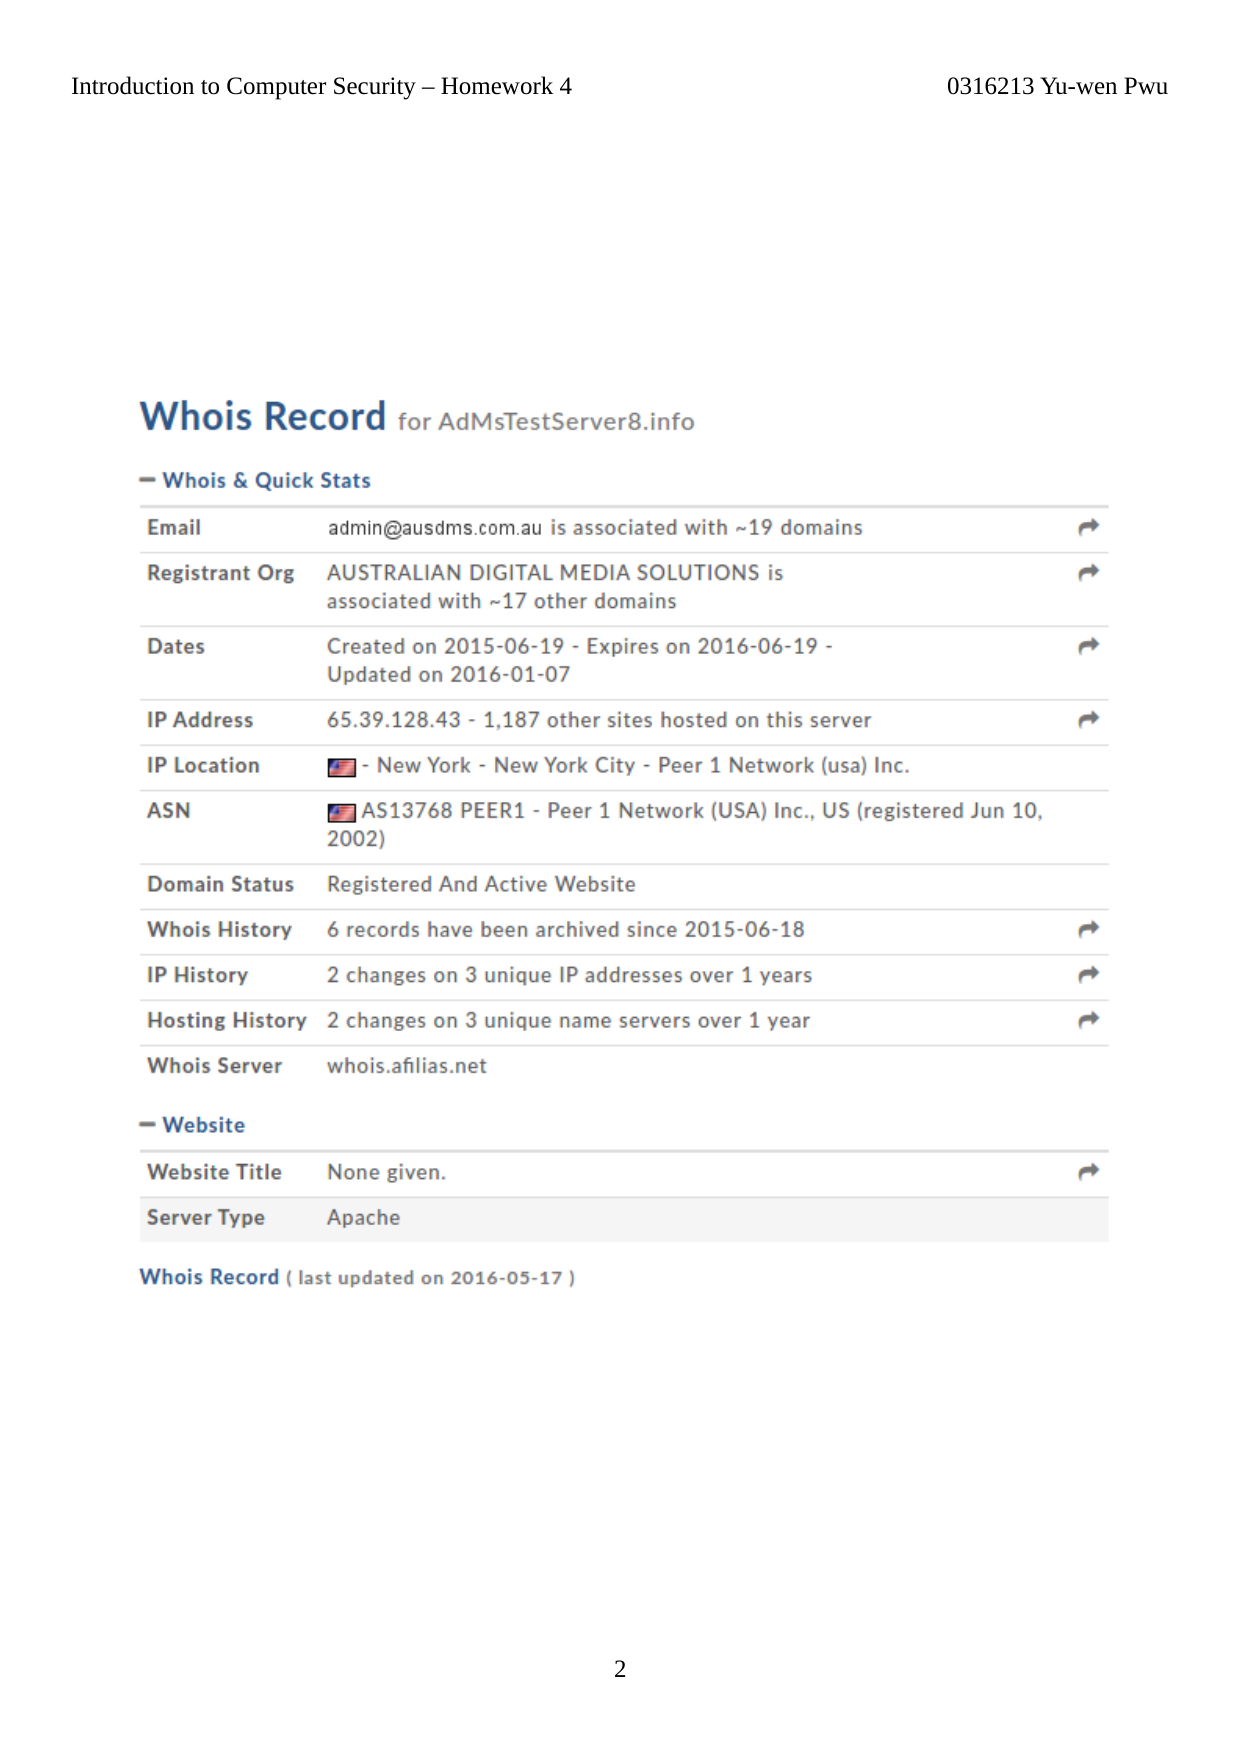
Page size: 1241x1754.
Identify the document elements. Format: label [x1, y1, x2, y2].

picture [121, 377, 1120, 1297]
